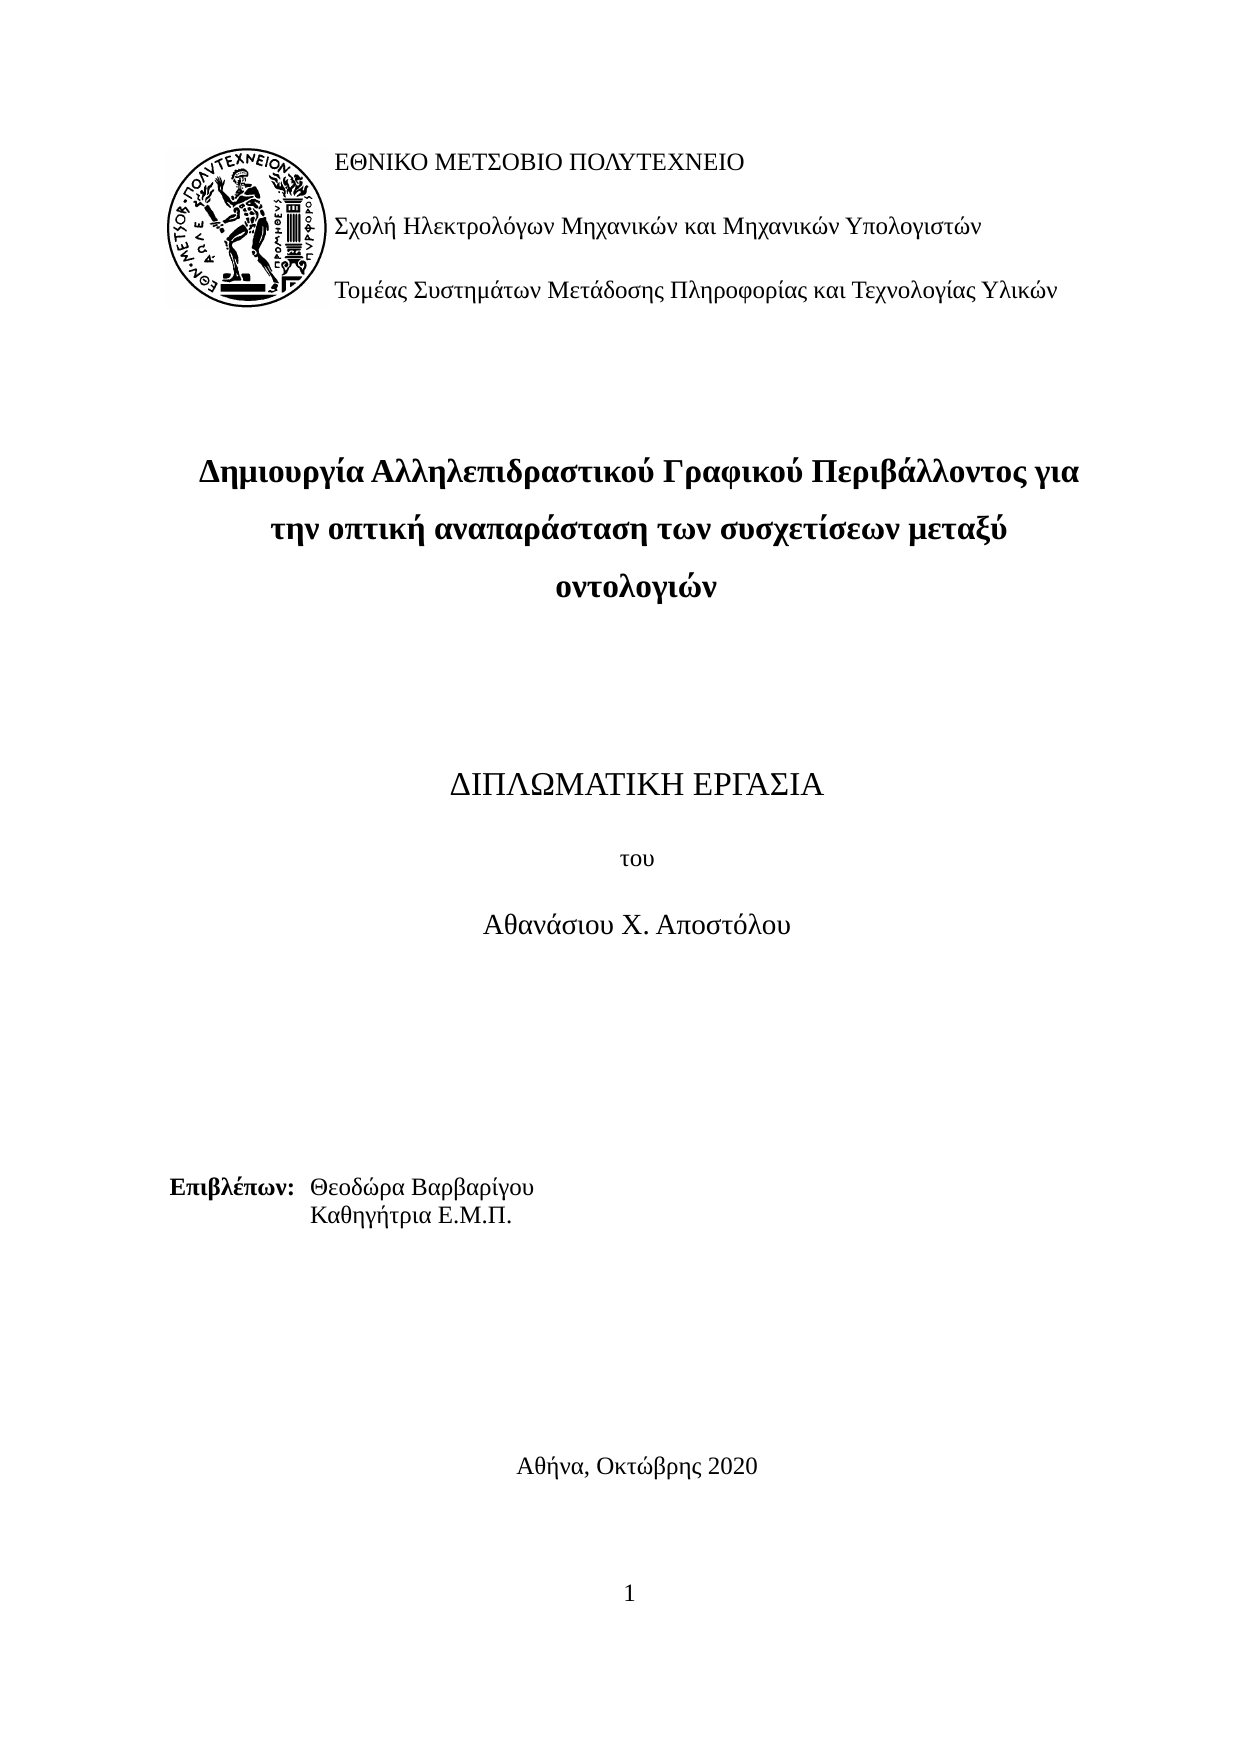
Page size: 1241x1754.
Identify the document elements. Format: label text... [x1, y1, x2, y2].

text Αθήνα, Οκτώβρης 2020 [186, 1451, 1088, 1480]
table_header [165, 147, 334, 344]
table_header ΕΘΝΙΚΟ ΜΕΤΣΟΒΙΟ ΠΟΛΥΤΕΧΝΕΙΟ Σχολή Ηλεκτρολόγων Μηχανικών και Μηχανικών Υπολογιστών Τομέας Συστημάτων Μετάδοσης Πληροφορίας και Τεχνολογίας Υλικών [334, 147, 1093, 344]
text του [186, 843, 1088, 872]
text ΔΙΠΛΩΜΑΤΙΚΗ ΕΡΓΑΣΙΑ [186, 764, 1088, 802]
text Αθανάσιου Χ. Αποστόλου [186, 907, 1088, 941]
picture [165, 147, 330, 309]
table_header Θεοδώρα Βαρβαρίγου Καθηγήτρια Ε.Μ.Π. [310, 1172, 1093, 1229]
text Δημιουργία Αλληλεπιδραστικού Γραφικού Περιβάλλοντος για την οπτική αναπαράσταση των συσχετίσεων μεταξύ οντολογιών [186, 451, 1093, 604]
table_header Επιβλέπων: [169, 1172, 310, 1229]
